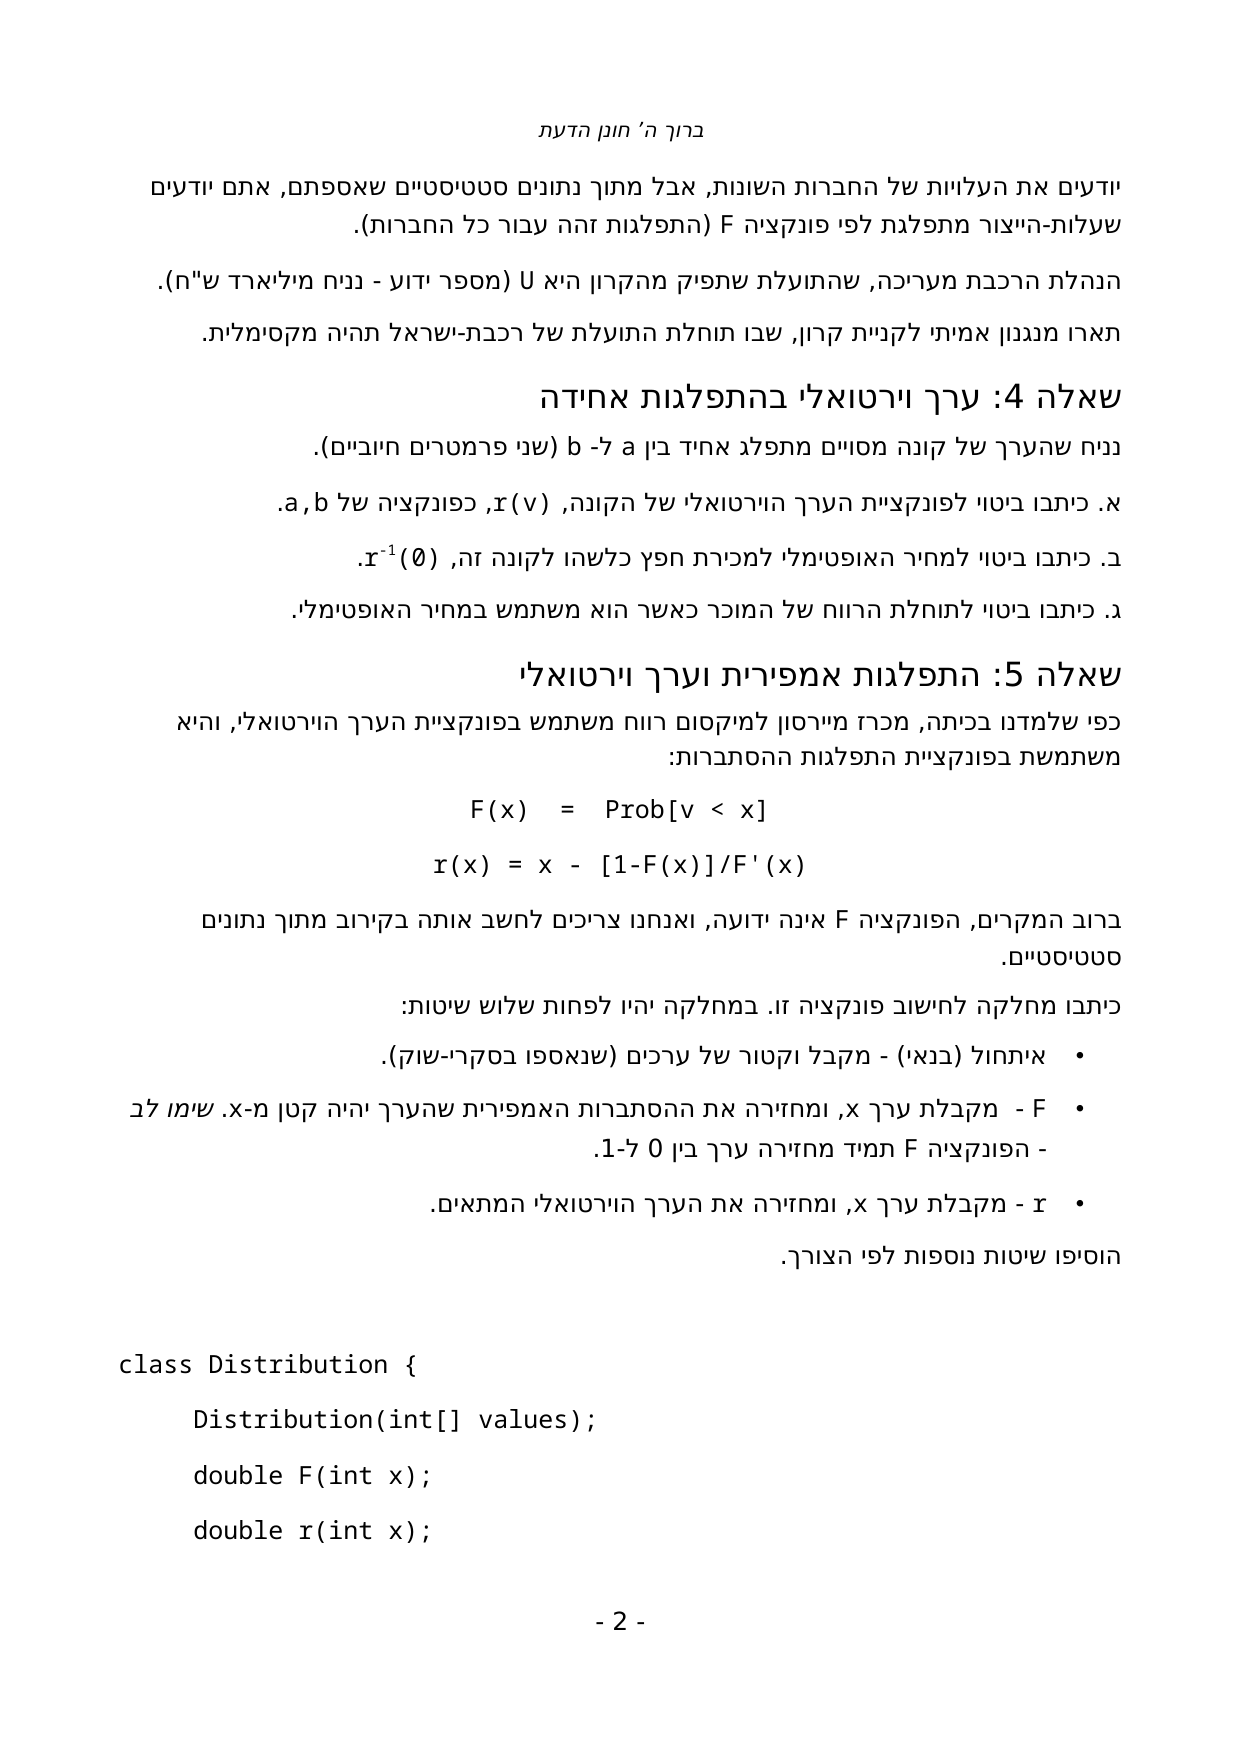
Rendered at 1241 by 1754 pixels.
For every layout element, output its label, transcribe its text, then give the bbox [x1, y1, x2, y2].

text class Distribution { [118, 1346, 1122, 1381]
list F - מקבלת ערך x, ומחזירה את ההסתברות האמפירית שהערך יהיה קטן מ-x. שימו לב - הפונקציה F תמיד מחזירה ערך בין 0 ל-1. [118, 1091, 1084, 1165]
text הוסיפו שיטות נוספות לפי הצורך. [118, 1241, 1122, 1271]
text F(x) = Prob[v < x] [118, 791, 1122, 825]
text Distribution(int[] values); [118, 1402, 1122, 1436]
subtitle שאלה 5: התפלגות אמפירית וערך וירטואלי [118, 655, 1122, 694]
text כיתבו מחלקה לחישוב פונקציה זו. במחלקה יהיו לפחות שלוש שיטות: [118, 992, 1122, 1021]
text נניח שהערך של קונה מסויים מתפלג אחיד בין a ל- b (שני פרמטרים חיוביים). [118, 429, 1122, 463]
text יודעים את העלויות של החברות השונות, אבל מתוך נתונים סטטיסטיים שאספתם, אתם יודעים שעלות-הייצור מתפלגת לפי פונקציה F (התפלגות זהה עבור כל החברות). [118, 172, 1122, 241]
text כפי שלמדנו בכיתה, מכרז מיירסון למיקסום רווח משתמש בפונקציית הערך הוירטואלי, והיא משתמשת בפונקציית התפלגות ההסתברות: [118, 707, 1122, 771]
list r - מקבלת ערך x, ומחזירה את הערך הוירטואלי המתאים. [118, 1186, 1084, 1220]
text ג. כיתבו ביטוי לתוחלת הרווח של המוכר כאשר הוא משתמש במחיר האופטימלי. [118, 595, 1122, 624]
text ברוב המקרים, הפונקציה F אינה ידועה, ואנחנו צריכים לחשב אותה בקירוב מתוך נתונים סטטיסטיים. [118, 902, 1122, 971]
list איתחול (בנאי) - מקבל וקטור של ערכים (שנאספו בסקרי-שוק). [118, 1041, 1084, 1070]
text הנהלת הרכבת מעריכה, שהתועלת שתפיק מהקרון היא U (מספר ידוע - נניח מיליארד ש"ח). [118, 262, 1122, 296]
text תארו מנגנון אמיתי לקניית קרון, שבו תוחלת התועלת של רכבת-ישראל תהיה מקסימלית. [118, 318, 1122, 347]
text א. כיתבו ביטוי לפונקציית הערך הוירטואלי של הקונה, r(v), כפונקציה של a,b. [118, 484, 1122, 518]
text ב. כיתבו ביטוי למחיר האופטימלי למכירת חפץ כלשהו לקונה זה, r-1(0). [118, 540, 1122, 574]
text double F(int x); [118, 1457, 1122, 1491]
subtitle שאלה 4: ערך וירטואלי בהתפלגות אחידה [118, 378, 1122, 417]
text double r(int x); [118, 1513, 1122, 1547]
text r(x) = x - [1-F(x)]/F'(x) [118, 847, 1122, 881]
